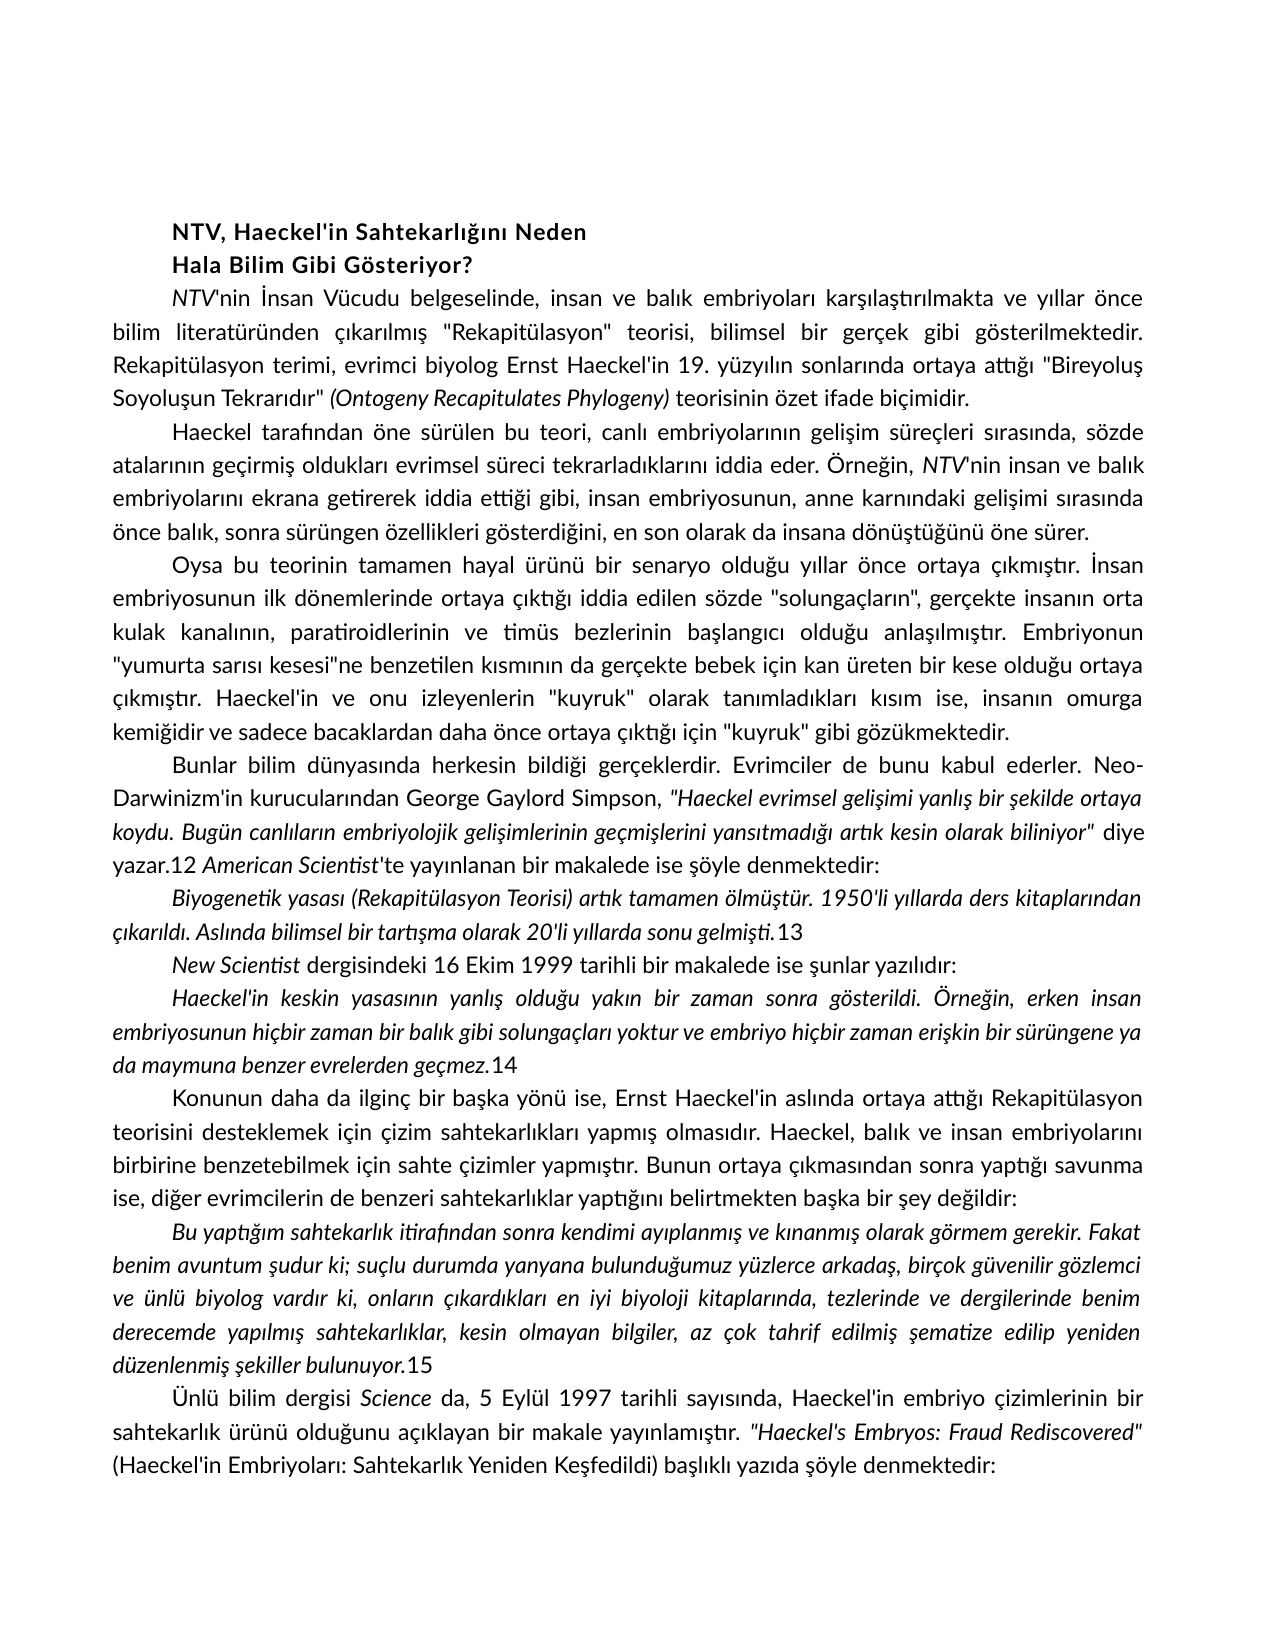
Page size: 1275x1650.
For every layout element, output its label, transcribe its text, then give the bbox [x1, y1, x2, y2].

text Biyogenetik yasası (Rekapitülasyon Teorisi) artık tamamen ölmüştür. 1950'li yıllarda ders kitaplarından çıkarıldı. Aslında bilimsel bir tartışma olarak 20'li yıllarda sonu gelmişti.13 [112, 880, 1145, 947]
text Haeckel'in keskin yasasının yanlış olduğu yakın bir zaman sonra gösterildi. Örneğin, erken insan embriyosunun hiçbir zaman bir balık gibi solungaçları yoktur ve embriyo hiçbir zaman erişkin bir sürüngene ya da maymuna benzer evrelerden geçmez.14 [112, 980, 1145, 1080]
text NTV, Haeckel'in Sahtekarlığını Neden [112, 213, 1145, 247]
text Bunlar bilim dünyasında herkesin bildiği gerçeklerdir. Evrimciler de bunu kabul ederler. Neo-Darwinizm'in kurucularından George Gaylord Simpson, "Haeckel evrimsel gelişimi yanlış bir şekilde ortaya koydu. Bugün canlıların embriyolojik gelişimlerinin geçmişlerini yansıtmadığı artık kesin olarak biliniyor" diye yazar.12 American Scientist'te yayınlanan bir makalede ise şöyle denmektedir: [112, 747, 1145, 880]
text NTV'nin İnsan Vücudu belgeselinde, insan ve balık embriyoları karşılaştırılmakta ve yıllar önce bilim literatüründen çıkarılmış "Rekapitülasyon" teorisi, bilimsel bir gerçek gibi gösterilmektedir. Rekapitülasyon terimi, evrimci biyolog Ernst Haeckel'in 19. yüzyılın sonlarında ortaya attığı "Bireyoluş Soyoluşun Tekrarıdır" (Ontogeny Recapitulates Phylogeny) teorisinin özet ifade biçimidir. [112, 280, 1145, 413]
text Oysa bu teorinin tamamen hayal ürünü bir senaryo olduğu yıllar önce ortaya çıkmıştır. İnsan embriyosunun ilk dönemlerinde ortaya çıktığı iddia edilen sözde "solungaçların", gerçekte insanın orta kulak kanalının, paratiroidlerinin ve timüs bezlerinin başlangıcı olduğu anlaşılmıştır. Embriyonun "yumurta sarısı kesesi"ne benzetilen kısmının da gerçekte bebek için kan üreten bir kese olduğu ortaya çıkmıştır. Haeckel'in ve onu izleyenlerin "kuyruk" olarak tanımladıkları kısım ise, insanın omurga kemiğidir ve sadece bacaklardan daha önce ortaya çıktığı için "kuyruk" gibi gözükmektedir. [112, 547, 1145, 747]
text Haeckel tarafından öne sürülen bu teori, canlı embriyolarının gelişim süreçleri sırasında, sözde atalarının geçirmiş oldukları evrimsel süreci tekrarladıklarını iddia eder. Örneğin, NTV'nin insan ve balık embriyolarını ekrana getirerek iddia ettiği gibi, insan embriyosunun, anne karnındaki gelişimi sırasında önce balık, sonra sürüngen özellikleri gösterdiğini, en son olarak da insana dönüştüğünü öne sürer. [112, 413, 1145, 547]
text Konunun daha da ilginç bir başka yönü ise, Ernst Haeckel'in aslında ortaya attığı Rekapitülasyon teorisini desteklemek için çizim sahtekarlıkları yapmış olmasıdır. Haeckel, balık ve insan embriyolarını birbirine benzetebilmek için sahte çizimler yapmıştır. Bunun ortaya çıkmasından sonra yaptığı savunma ise, diğer evrimcilerin de benzeri sahtekarlıklar yaptığını belirtmekten başka bir şey değildir: [112, 1080, 1145, 1213]
text Hala Bilim Gibi Gösteriyor? [112, 247, 1145, 280]
text Bu yaptığım sahtekarlık itirafından sonra kendimi ayıplanmış ve kınanmış olarak görmem gerekir. Fakat benim avuntum şudur ki; suçlu durumda yanyana bulunduğumuz yüzlerce arkadaş, birçok güvenilir gözlemci ve ünlü biyolog vardır ki, onların çıkardıkları en iyi biyoloji kitaplarında, tezlerinde ve dergilerinde benim derecemde yapılmış sahtekarlıklar, kesin olmayan bilgiler, az çok tahrif edilmiş şematize edilip yeniden düzenlenmiş şekiller bulunuyor.15 [112, 1213, 1145, 1380]
text Ünlü bilim dergisi Science da, 5 Eylül 1997 tarihli sayısında, Haeckel'in embriyo çizimlerinin bir sahtekarlık ürünü olduğunu açıklayan bir makale yayınlamıştır. "Haeckel's Embryos: Fraud Rediscovered" (Haeckel'in Embriyoları: Sahtekarlık Yeniden Keşfedildi) başlıklı yazıda şöyle denmektedir: [112, 1380, 1145, 1480]
text New Scientist dergisindeki 16 Ekim 1999 tarihli bir makalede ise şunlar yazılıdır: [112, 947, 1145, 980]
